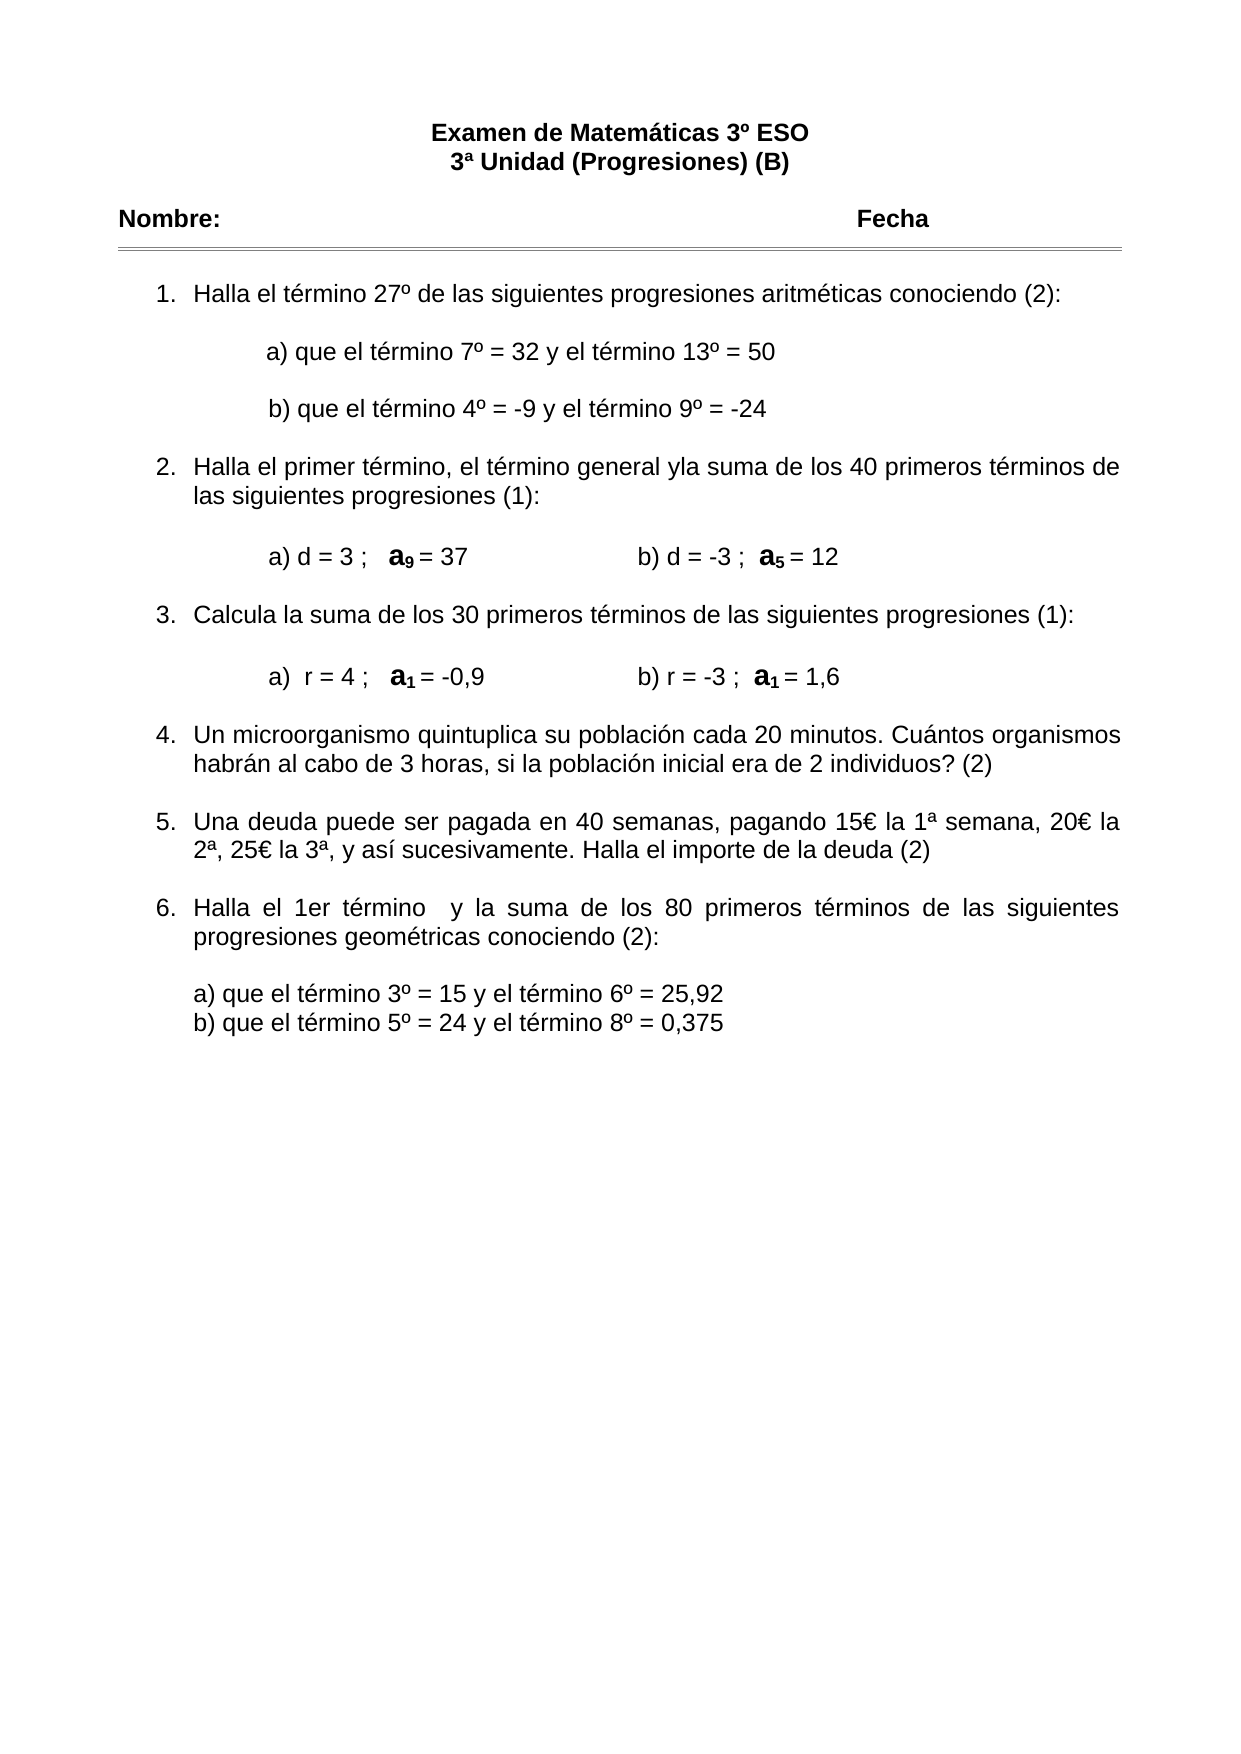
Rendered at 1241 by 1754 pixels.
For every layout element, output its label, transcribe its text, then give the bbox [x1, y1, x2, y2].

list Halla el término 27º de las siguientes progresiones aritméticas conociendo (2): [156, 279, 1122, 308]
text Nombre: Fecha [118, 204, 1122, 233]
text Examen de Matemáticas 3º ESO [118, 118, 1122, 147]
list Una deuda puede ser pagada en 40 semanas, pagando 15€ la 1ª semana, 20€ la 2ª, 25€ la 3ª, y así sucesivamente. Halla el importe de la deuda (2) [156, 806, 1122, 864]
list a) d = 3 ; a9 = 37 b) d = -3 ; a5 = 12 [231, 538, 1122, 572]
list Halla el 1er término y la suma de los 80 primeros términos de las siguientes progresiones geométricas conociendo (2): [156, 893, 1122, 950]
list a) que el término 3º = 15 y el término 6º = 25,92 [156, 979, 1122, 1008]
list Calcula la suma de los 30 primeros términos de las siguientes progresiones (1): [156, 600, 1122, 629]
text a) que el término 7º = 32 y el término 13º = 50 [118, 337, 1122, 366]
list Un microorganismo quintuplica su población cada 20 minutos. Cuántos organismos habrán al cabo de 3 horas, si la población inicial era de 2 individuos? (2) [156, 720, 1122, 778]
text 3ª Unidad (Progresiones) (B) [118, 147, 1122, 176]
list b) que el término 4º = -9 y el término 9º = -24 [231, 394, 1122, 423]
list b) que el término 5º = 24 y el término 8º = 0,375 [156, 1008, 1122, 1036]
list Halla el primer término, el término general yla suma de los 40 primeros términos de las siguientes progresiones (1): [156, 452, 1122, 509]
list a) r = 4 ; a1 = -0,9 b) r = -3 ; a1 = 1,6 [231, 658, 1122, 691]
